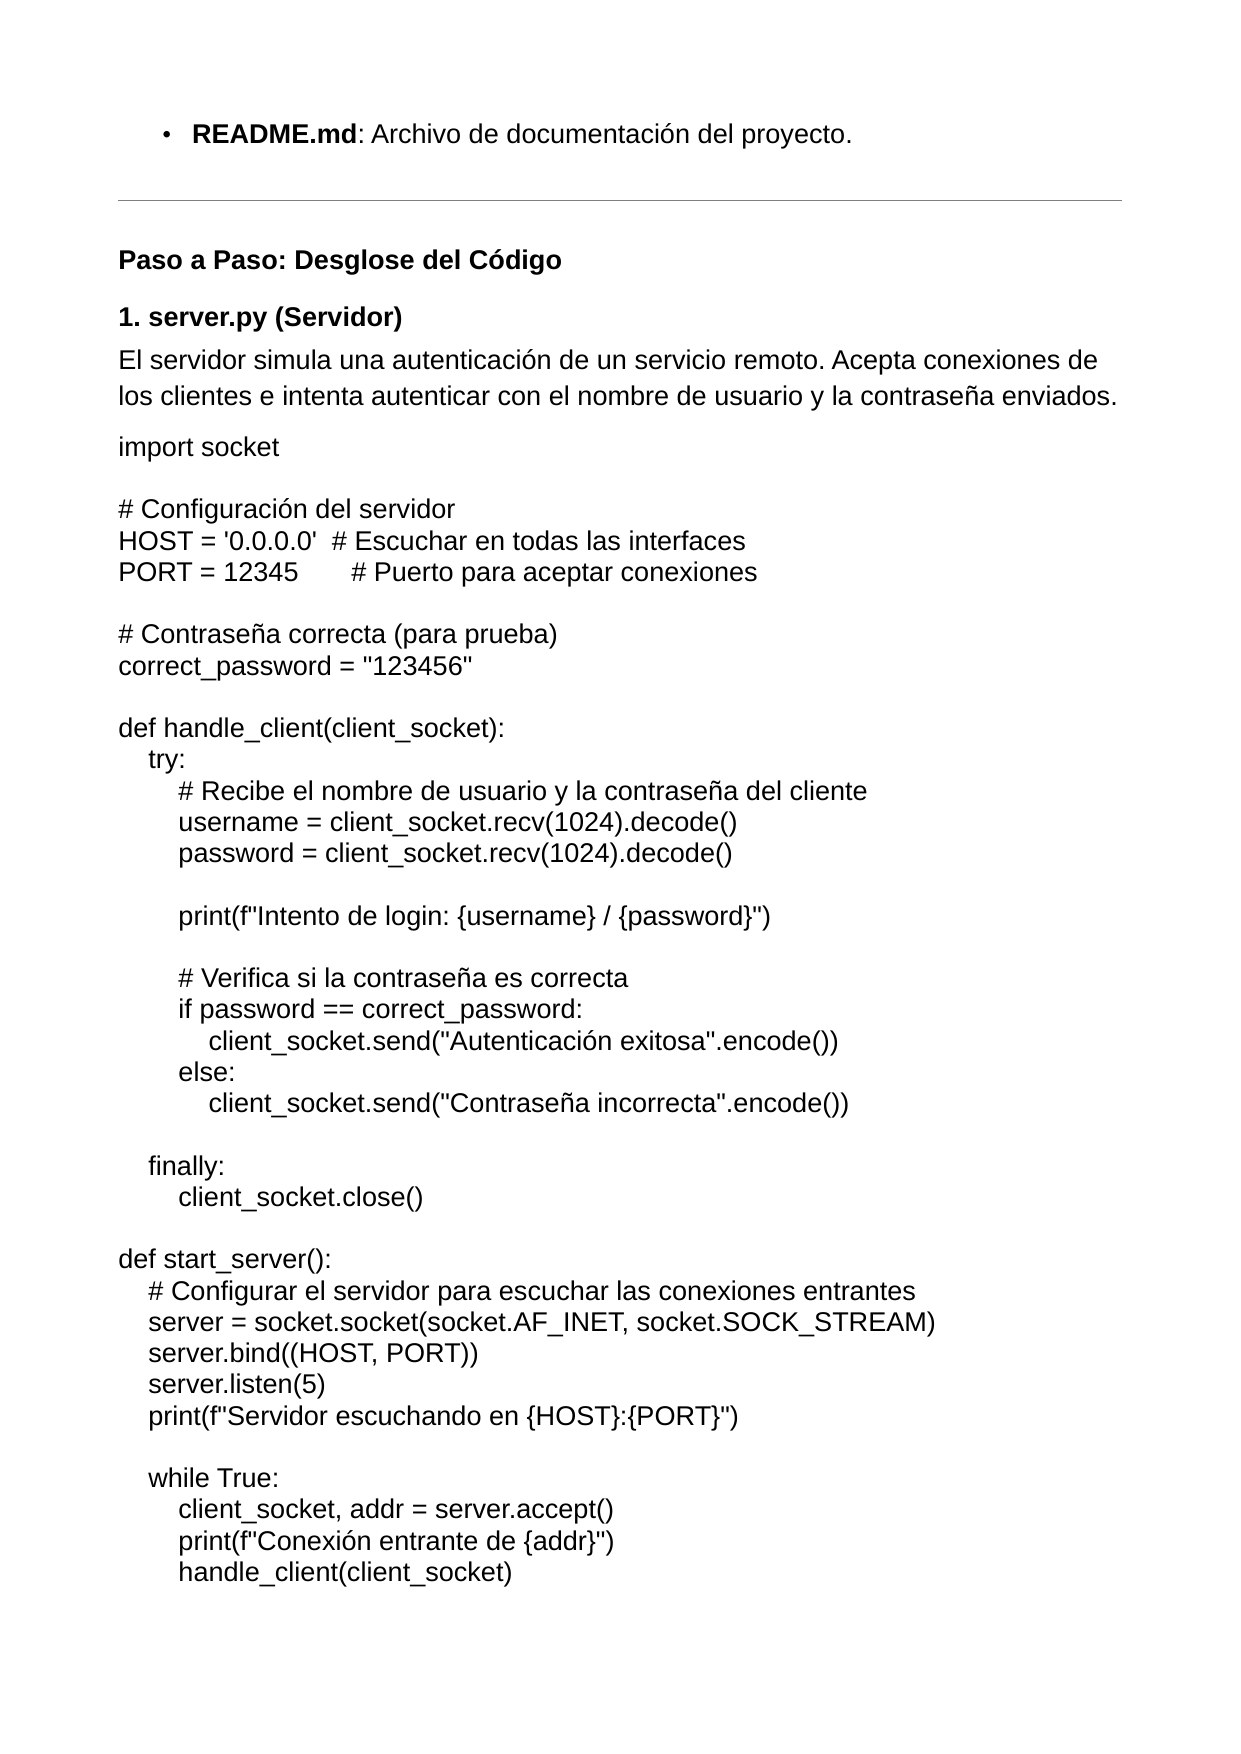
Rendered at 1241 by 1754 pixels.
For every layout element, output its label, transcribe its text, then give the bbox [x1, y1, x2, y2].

text # Recibe el nombre de usuario y la contraseña del cliente [118, 774, 1122, 806]
text client_socket.send("Contraseña incorrecta".encode()) [118, 1087, 1122, 1118]
text server = socket.socket(socket.AF_INET, socket.SOCK_STREAM) [118, 1306, 1122, 1337]
text client_socket, addr = server.accept() [118, 1493, 1122, 1524]
text El servidor simula una autenticación de un servicio remoto. Acepta conexiones de los clientes e intenta autenticar con el nombre de usuario y la contraseña enviados. [118, 344, 1122, 412]
text # Verifica si la contraseña es correcta [118, 962, 1122, 993]
text password = client_socket.recv(1024).decode() [118, 837, 1122, 868]
text finally: [118, 1149, 1122, 1181]
text # Configuración del servidor [118, 493, 1122, 524]
text handle_client(client_socket) [118, 1556, 1122, 1587]
text else: [118, 1056, 1122, 1087]
text # Configurar el servidor para escuchar las conexiones entrantes [118, 1274, 1122, 1306]
text if password == correct_password: [118, 993, 1122, 1024]
text def start_server(): [118, 1243, 1122, 1274]
text # Contraseña correcta (para prueba) [118, 618, 1122, 649]
text PORT = 12345 # Puerto para aceptar conexiones [118, 556, 1122, 587]
text print(f"Intento de login: {username} / {password}") [118, 899, 1122, 931]
subtitle Paso a Paso: Desglose del Código [118, 244, 1122, 276]
text correct_password = "123456" [118, 649, 1122, 681]
text server.listen(5) [118, 1368, 1122, 1399]
text username = client_socket.recv(1024).decode() [118, 806, 1122, 837]
text def handle_client(client_socket): [118, 712, 1122, 743]
subtitle 1. server.py (Servidor) [118, 301, 1122, 332]
text server.bind((HOST, PORT)) [118, 1337, 1122, 1368]
text while True: [118, 1462, 1122, 1493]
text print(f"Servidor escuchando en {HOST}:{PORT}") [118, 1399, 1122, 1431]
text HOST = '0.0.0.0' # Escuchar en todas las interfaces [118, 524, 1122, 556]
text client_socket.close() [118, 1181, 1122, 1212]
text try: [118, 743, 1122, 774]
list README.md: Archivo de documentación del proyecto. [162, 118, 1122, 149]
text import socket [118, 431, 1122, 462]
text print(f"Conexión entrante de {addr}") [118, 1524, 1122, 1556]
text client_socket.send("Autenticación exitosa".encode()) [118, 1024, 1122, 1056]
